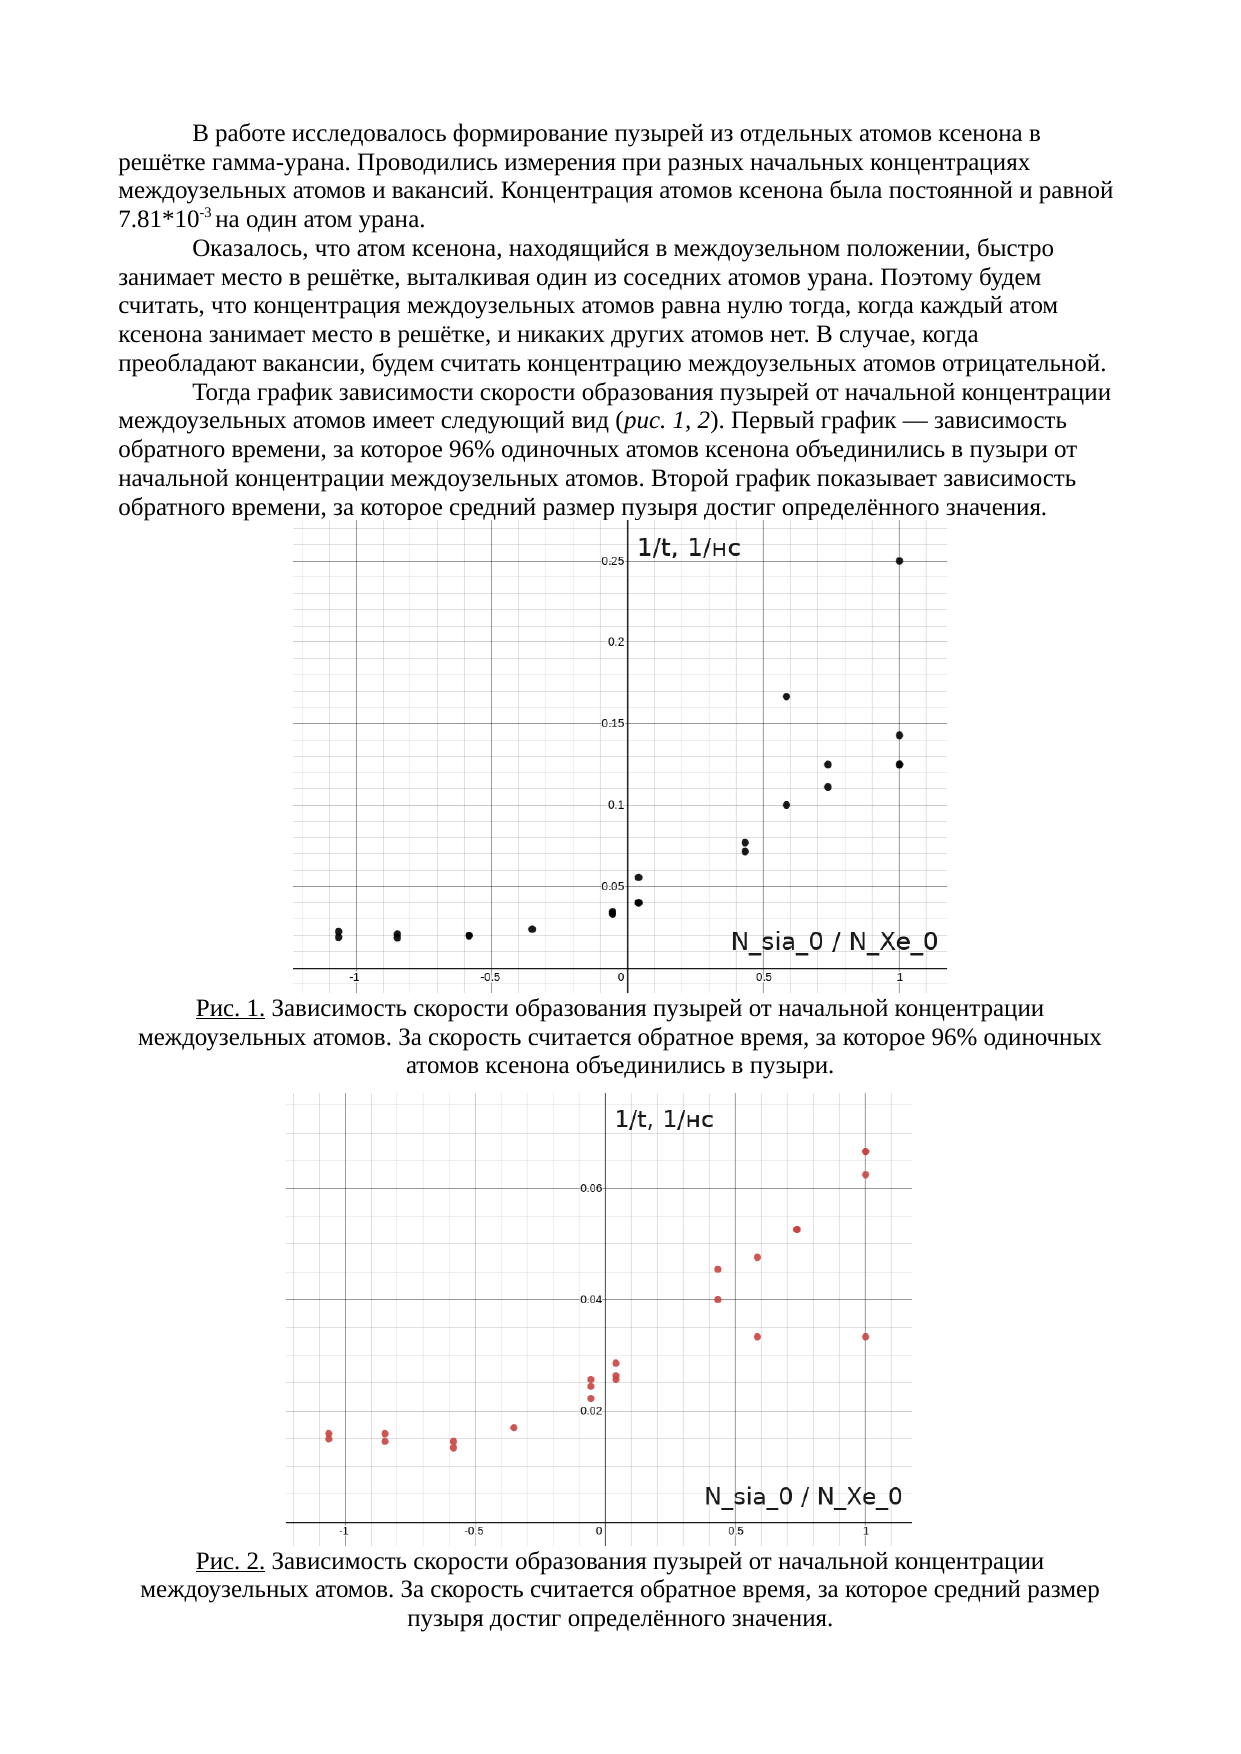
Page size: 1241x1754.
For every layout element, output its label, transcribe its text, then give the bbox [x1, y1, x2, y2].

picture [293, 520, 948, 993]
text Рис. 1. Зависимость скорости образования пузырей от начальной концентрации междоузельных атомов. За скорость считается обратное время, за которое 96% одиночных атомов ксенона объединились в пузыри. [118, 521, 1122, 1079]
text Оказалось, что атом ксенона, находящийся в междоузельном положении, быстро занимает место в решётке, выталкивая один из соседних атомов урана. Поэтому будем считать, что концентрация междоузельных атомов равна нулю тогда, когда каждый атом ксенона занимает место в решётке, и никаких других атомов нет. В случае, когда преобладают вакансии, будем считать концентрацию междоузельных атомов отрицательной. [118, 233, 1122, 377]
text Тогда график зависимости скорости образования пузырей от начальной концентрации междоузельных атомов имеет следующий вид (рис. 1, 2). Первый график — зависимость обратного времени, за которое 96% одиночных атомов ксенона объединились в пузыри от начальной концентрации междоузельных атомов. Второй график показывает зависимость обратного времени, за которое средний размер пузыря достиг определённого значения. [118, 377, 1122, 521]
text Рис. 2. Зависимость скорости образования пузырей от начальной концентрации междоузельных атомов. За скорость считается обратное время, за которое средний размер пузыря достиг определённого значения. [118, 1079, 1122, 1632]
picture [285, 1093, 912, 1546]
text В работе исследовалось формирование пузырей из отдельных атомов ксенона в решётке гамма-урана. Проводились измерения при разных начальных концентрациях междоузельных атомов и вакансий. Концентрация атомов ксенона была постоянной и равной 7.81*10-3 на один атом урана. [118, 118, 1122, 233]
